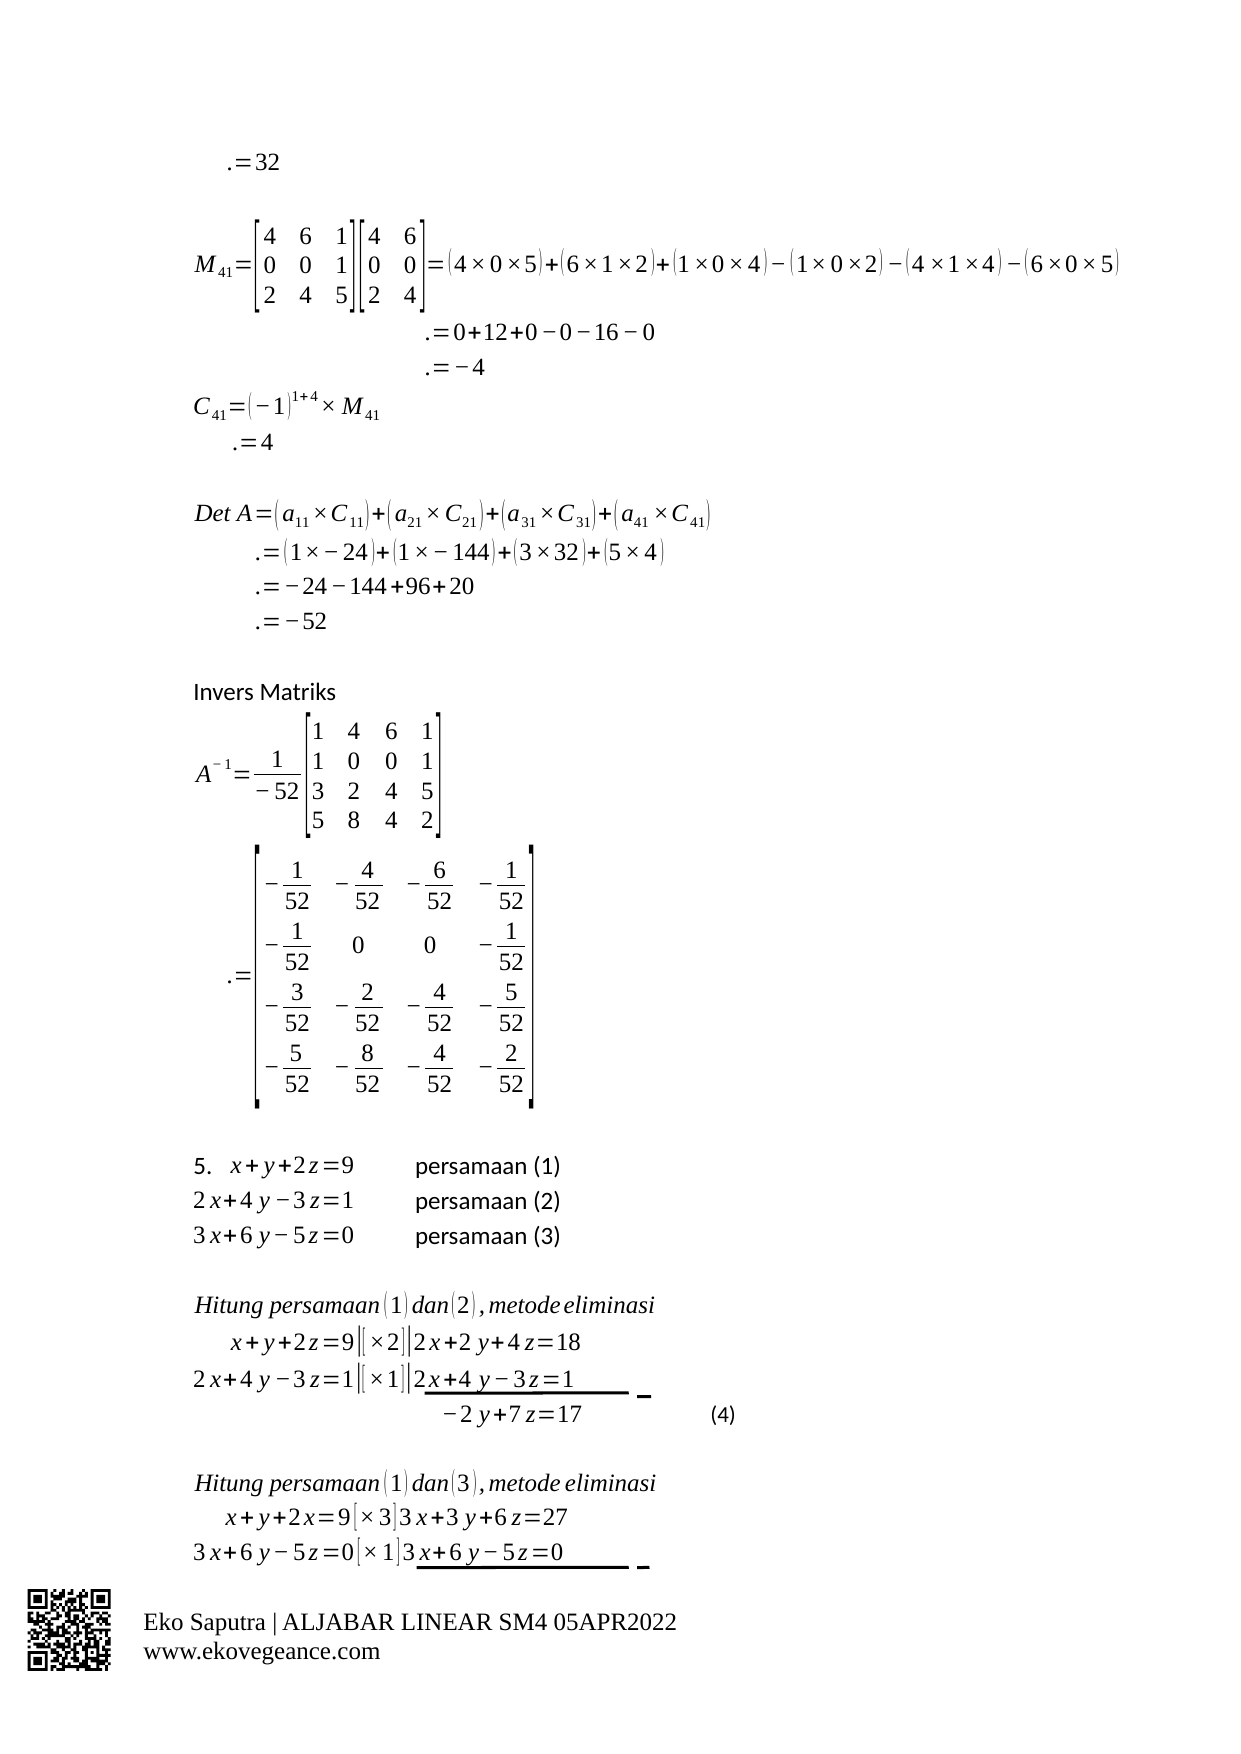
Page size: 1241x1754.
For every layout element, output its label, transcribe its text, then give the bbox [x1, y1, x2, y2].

list persamaan (3) [193, 1220, 1122, 1251]
list (4) [193, 1400, 1122, 1428]
list persamaan (2) [193, 1185, 1122, 1216]
list Invers Matriks [193, 677, 1122, 707]
list 5. persamaan (1) [193, 1150, 1122, 1181]
